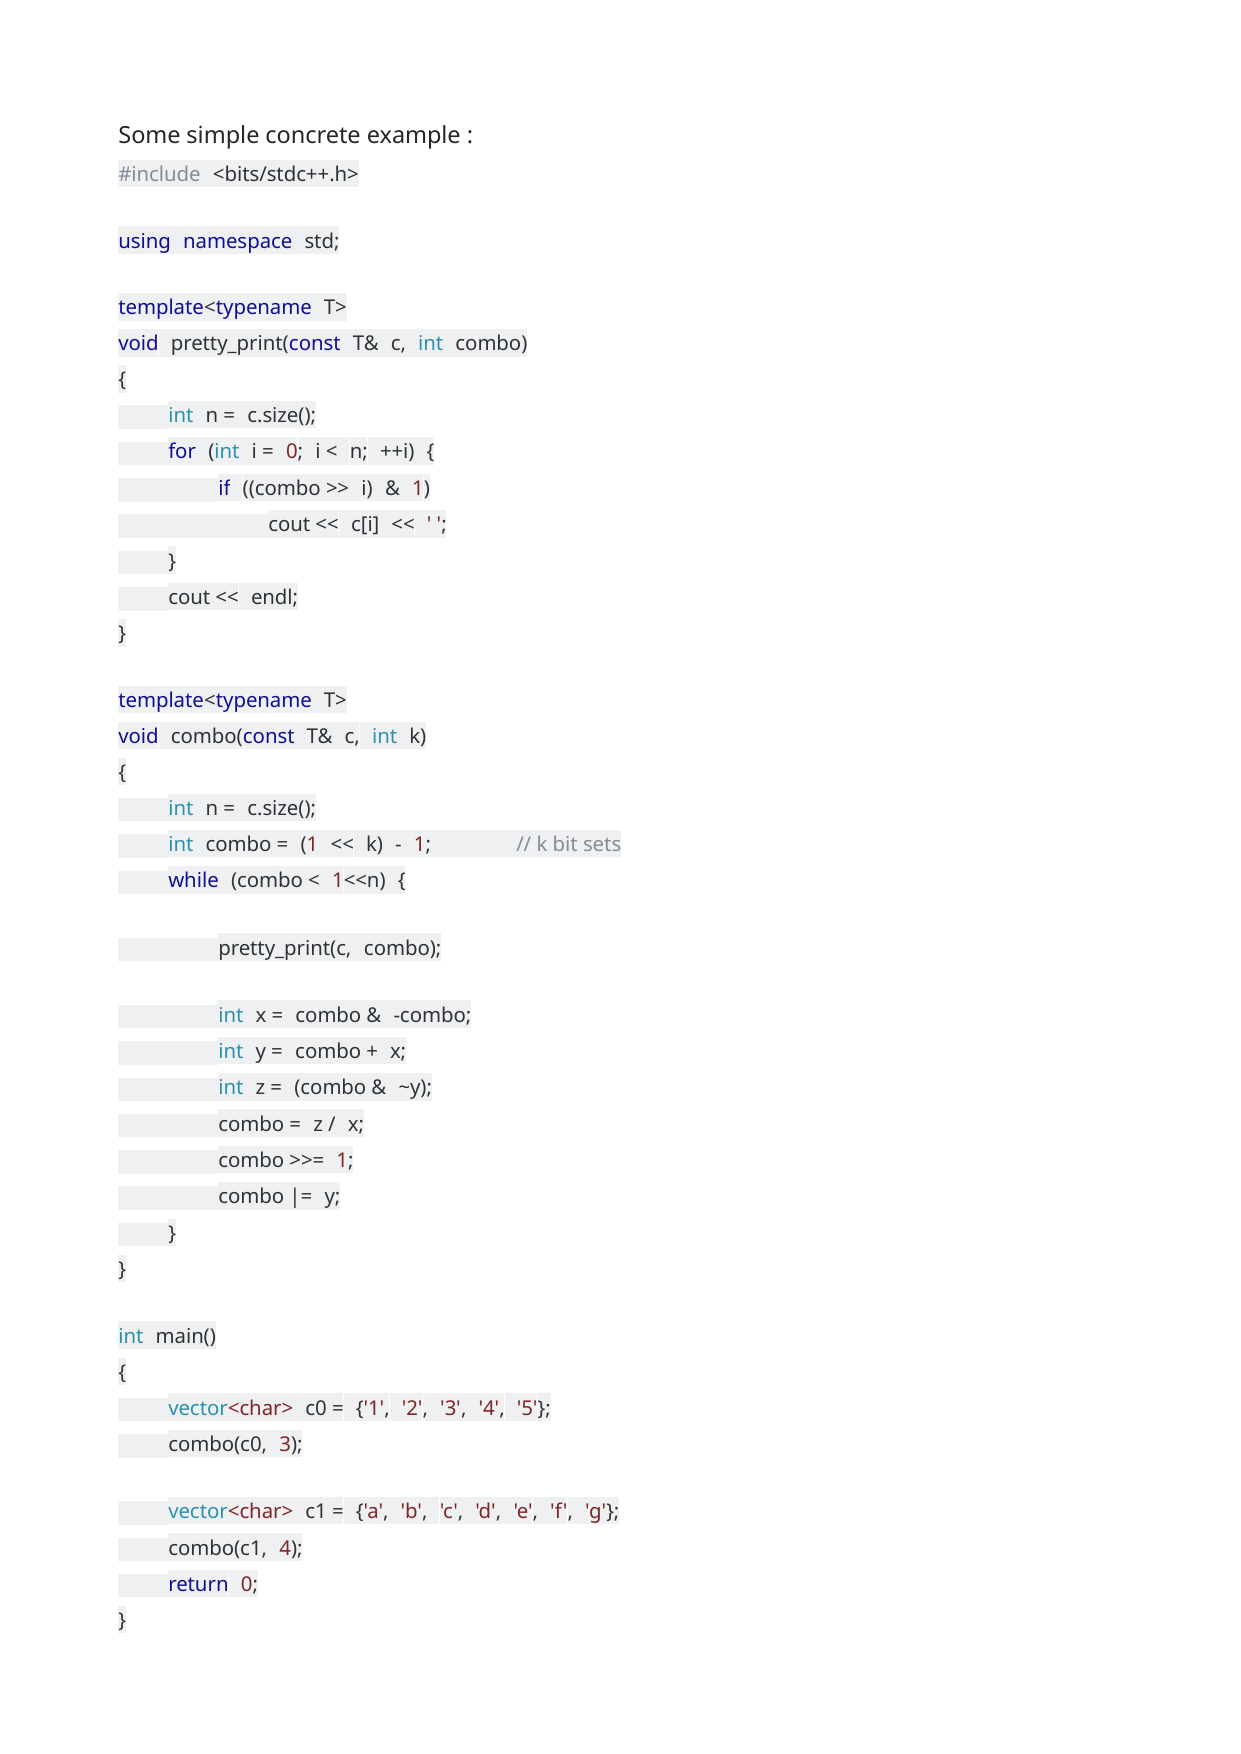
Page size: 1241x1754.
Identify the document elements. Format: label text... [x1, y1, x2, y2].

text if ((combo >> i) & 1) [118, 473, 1122, 502]
text template<typename T> [118, 686, 1122, 713]
text int z = (combo & ~y); [118, 1073, 1122, 1101]
text Some simple concrete example : [118, 118, 1122, 150]
text combo(c0, 3); [118, 1430, 1122, 1458]
text #include <bits/stdc++.h> [118, 160, 1122, 187]
text } [118, 546, 1122, 574]
text } [118, 619, 1122, 647]
text return 0; [118, 1569, 1122, 1597]
text { [118, 757, 1122, 785]
text using namespace std; [118, 226, 1122, 254]
text } [118, 1218, 1122, 1246]
text pretty_print(c, combo); [118, 933, 1122, 961]
text int y = combo + x; [118, 1037, 1122, 1065]
text int n = c.size(); [118, 401, 1122, 429]
text combo(c1, 4); [118, 1533, 1122, 1561]
text { [118, 365, 1122, 393]
text int combo = (1 << k) - 1; // k bit sets [118, 830, 1122, 858]
text combo >>= 1; [118, 1146, 1122, 1174]
text } [118, 1255, 1122, 1282]
text { [118, 1357, 1122, 1385]
text while (combo < 1<<n) { [118, 866, 1122, 894]
text } [118, 1606, 1122, 1633]
text cout << c[i] << ' '; [118, 510, 1122, 538]
text void pretty_print(const T& c, int combo) [118, 329, 1122, 357]
text cout << endl; [118, 583, 1122, 611]
text int main() [118, 1321, 1122, 1349]
text vector<char> c0 = {'1', '2', '3', '4', '5'}; [118, 1393, 1122, 1421]
text for (int i = 0; i < n; ++i) { [118, 437, 1122, 465]
text int x = combo & -combo; [118, 1000, 1122, 1028]
text combo = z / x; [118, 1109, 1122, 1137]
text void combo(const T& c, int k) [118, 722, 1122, 749]
text int n = c.size(); [118, 793, 1122, 821]
text template<typename T> [118, 293, 1122, 321]
text vector<char> c1 = {'a', 'b', 'c', 'd', 'e', 'f', 'g'}; [118, 1497, 1122, 1525]
text combo |= y; [118, 1182, 1122, 1210]
